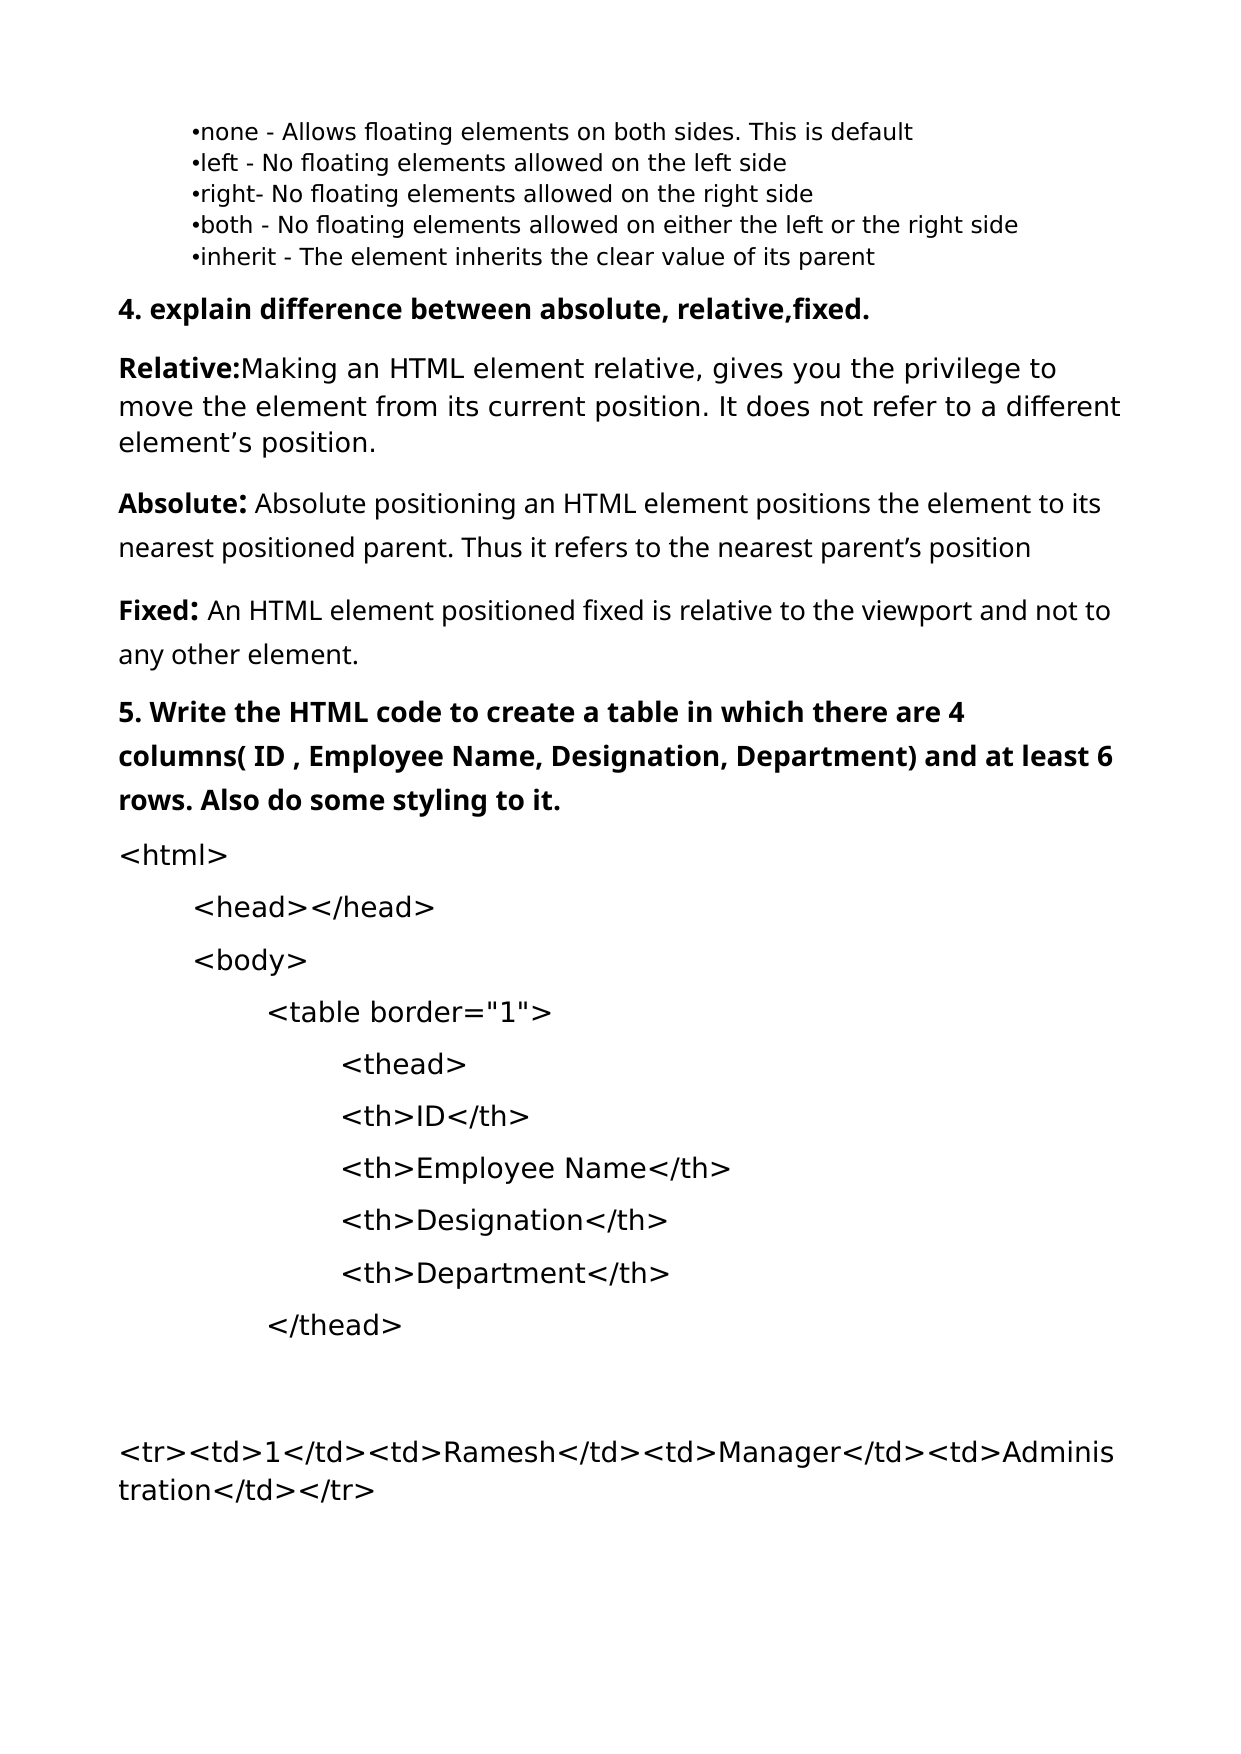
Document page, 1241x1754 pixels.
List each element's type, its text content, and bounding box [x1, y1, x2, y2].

text 5. Write the HTML code to create a table in which there are 4 columns( ID , Employee Name, Designation, Department) and at least 6 rows. Also do some styling to it. [118, 693, 1122, 819]
text <th>ID</th> [118, 1100, 1122, 1133]
list both - No floating elements allowed on either the left or the right side [118, 212, 1122, 239]
list right- No floating elements allowed on the right side [118, 181, 1122, 208]
text <th>Department</th> [118, 1257, 1122, 1289]
text Fixed: An HTML element positioned fixed is relative to the viewport and not to any other element. [118, 585, 1122, 672]
text <html> [118, 839, 1122, 872]
text <table border="1"> [118, 996, 1122, 1029]
text <tr><td>1</td><td>Ramesh</td><td>Manager</td><td>Administration</td></tr> [118, 1361, 1122, 1507]
text <th>Designation</th> [118, 1205, 1122, 1237]
text <body> [118, 944, 1122, 976]
text <thead> [118, 1048, 1122, 1081]
list left - No floating elements allowed on the left side [118, 149, 1122, 177]
list none - Allows floating elements on both sides. This is default [118, 118, 1122, 145]
text Absolute: Absolute positioning an HTML element positions the element to its nearest positioned parent. Thus it refers to the nearest parent’s position [118, 478, 1122, 565]
text <th>Employee Name</th> [118, 1152, 1122, 1185]
text 4. explain difference between absolute, relative,fixed. [118, 289, 1122, 328]
text <head></head> [118, 892, 1122, 924]
list inherit - The element inherits the clear value of its parent [118, 243, 1122, 271]
text [118, 1526, 1122, 1597]
text </thead> [118, 1309, 1122, 1342]
text Relative:Making an HTML element relative, gives you the privilege to move the element from its current position. It does not refer to a different element’s position. [118, 348, 1122, 459]
